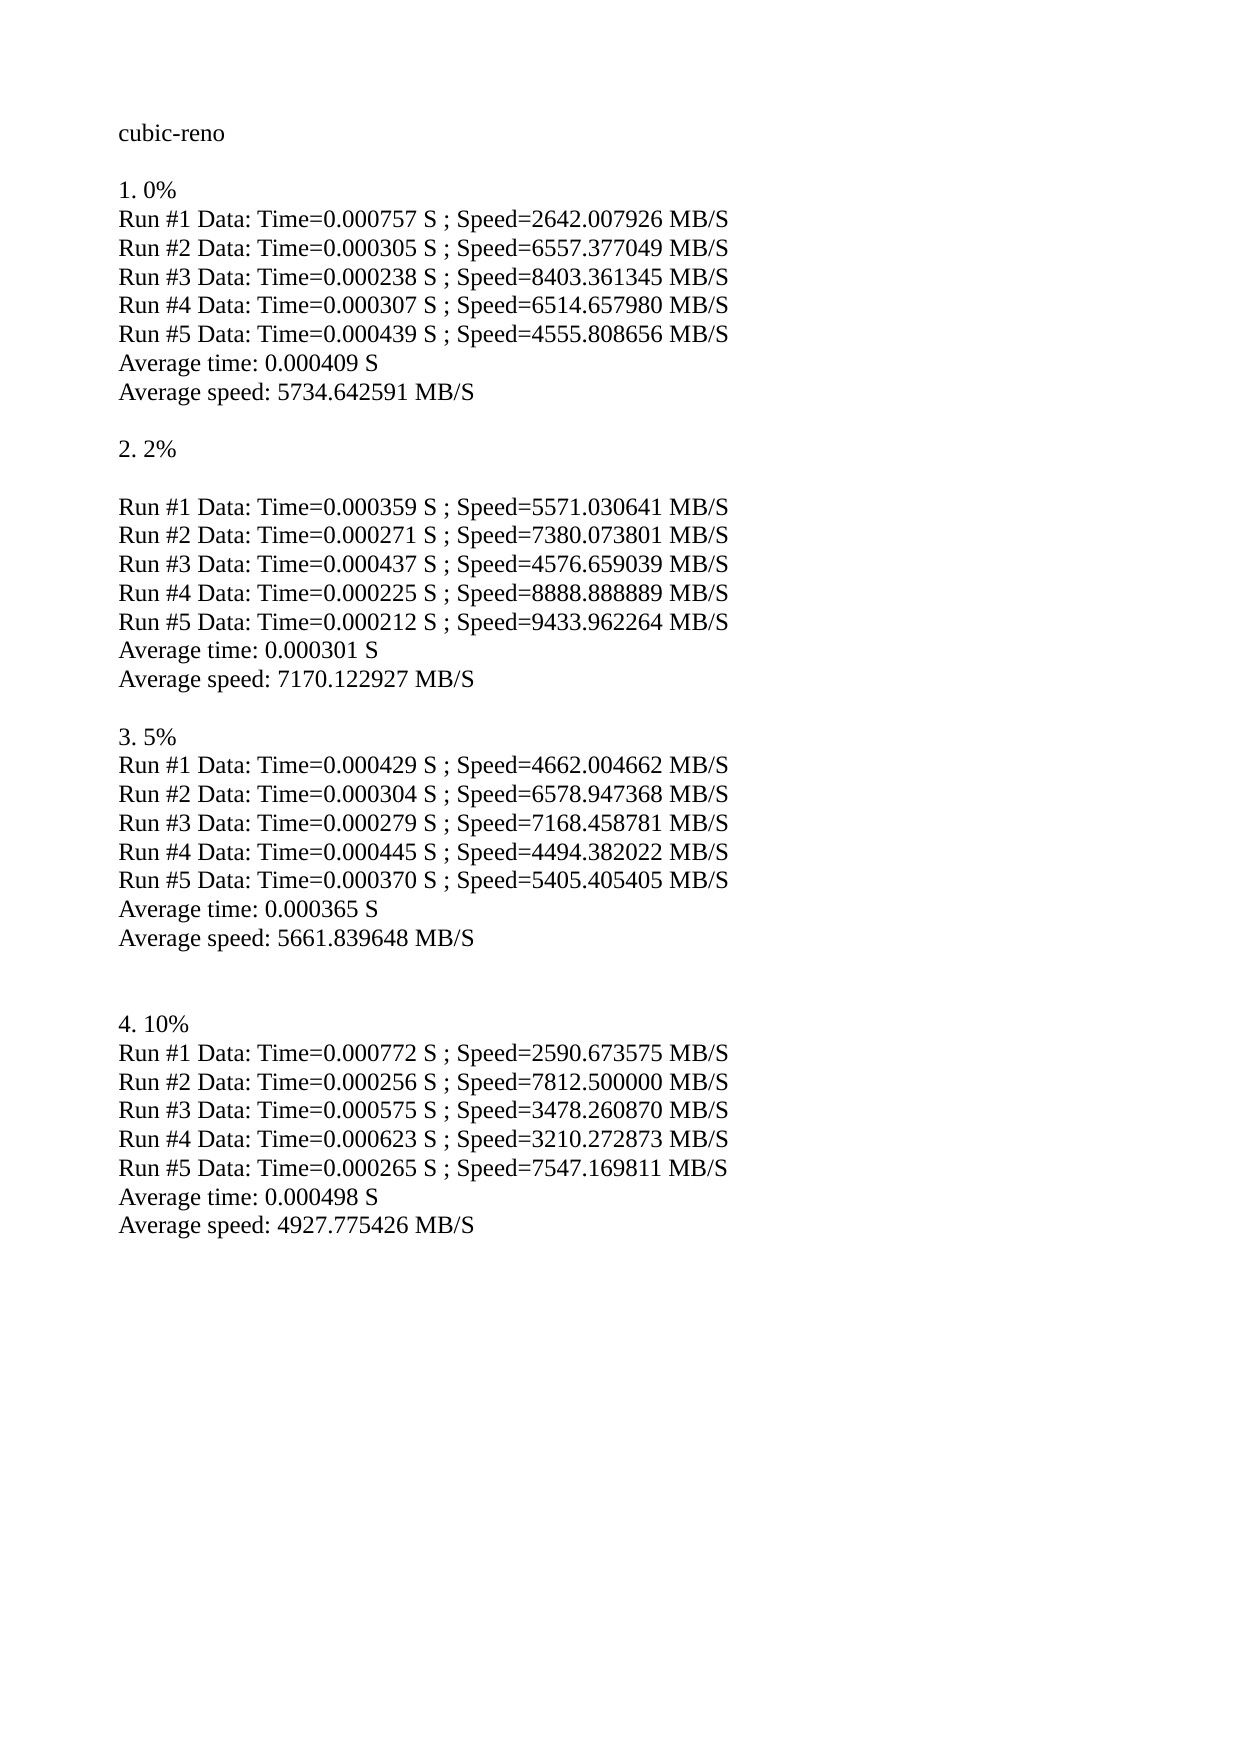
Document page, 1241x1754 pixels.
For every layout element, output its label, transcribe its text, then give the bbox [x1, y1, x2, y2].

text Run #5 Data: Time=0.000212 S ; Speed=9433.962264 MB/S [118, 607, 1122, 636]
text 4. 10% [118, 1009, 1122, 1038]
text Run #1 Data: Time=0.000359 S ; Speed=5571.030641 MB/S [118, 492, 1122, 521]
text Average speed: 7170.122927 MB/S [118, 664, 1122, 693]
text Average time: 0.000409 S [118, 348, 1122, 377]
text Run #2 Data: Time=0.000305 S ; Speed=6557.377049 MB/S [118, 233, 1122, 262]
text Run #4 Data: Time=0.000445 S ; Speed=4494.382022 MB/S [118, 837, 1122, 866]
text Run #4 Data: Time=0.000225 S ; Speed=8888.888889 MB/S [118, 578, 1122, 607]
text Run #3 Data: Time=0.000575 S ; Speed=3478.260870 MB/S [118, 1096, 1122, 1124]
text Run #1 Data: Time=0.000757 S ; Speed=2642.007926 MB/S [118, 204, 1122, 233]
text 3. 5% [118, 722, 1122, 751]
text Average speed: 4927.775426 MB/S [118, 1211, 1122, 1239]
text Run #1 Data: Time=0.000772 S ; Speed=2590.673575 MB/S [118, 1038, 1122, 1067]
text Run #5 Data: Time=0.000439 S ; Speed=4555.808656 MB/S [118, 319, 1122, 348]
text Run #3 Data: Time=0.000279 S ; Speed=7168.458781 MB/S [118, 808, 1122, 837]
text Average time: 0.000498 S [118, 1182, 1122, 1211]
text Run #2 Data: Time=0.000304 S ; Speed=6578.947368 MB/S [118, 779, 1122, 808]
text Average speed: 5661.839648 MB/S [118, 923, 1122, 952]
text Run #5 Data: Time=0.000370 S ; Speed=5405.405405 MB/S [118, 866, 1122, 894]
text Run #4 Data: Time=0.000623 S ; Speed=3210.272873 MB/S [118, 1124, 1122, 1153]
text Run #1 Data: Time=0.000429 S ; Speed=4662.004662 MB/S [118, 751, 1122, 779]
text Run #5 Data: Time=0.000265 S ; Speed=7547.169811 MB/S [118, 1153, 1122, 1182]
text Average time: 0.000365 S [118, 894, 1122, 923]
text Average time: 0.000301 S [118, 636, 1122, 664]
text cubic-reno [118, 118, 1122, 147]
text Run #3 Data: Time=0.000437 S ; Speed=4576.659039 MB/S [118, 549, 1122, 578]
text 1. 0% [118, 176, 1122, 204]
text Average speed: 5734.642591 MB/S [118, 377, 1122, 406]
text Run #3 Data: Time=0.000238 S ; Speed=8403.361345 MB/S [118, 262, 1122, 291]
text Run #2 Data: Time=0.000271 S ; Speed=7380.073801 MB/S [118, 521, 1122, 549]
text 2. 2% [118, 434, 1122, 463]
text Run #4 Data: Time=0.000307 S ; Speed=6514.657980 MB/S [118, 291, 1122, 319]
text Run #2 Data: Time=0.000256 S ; Speed=7812.500000 MB/S [118, 1067, 1122, 1096]
